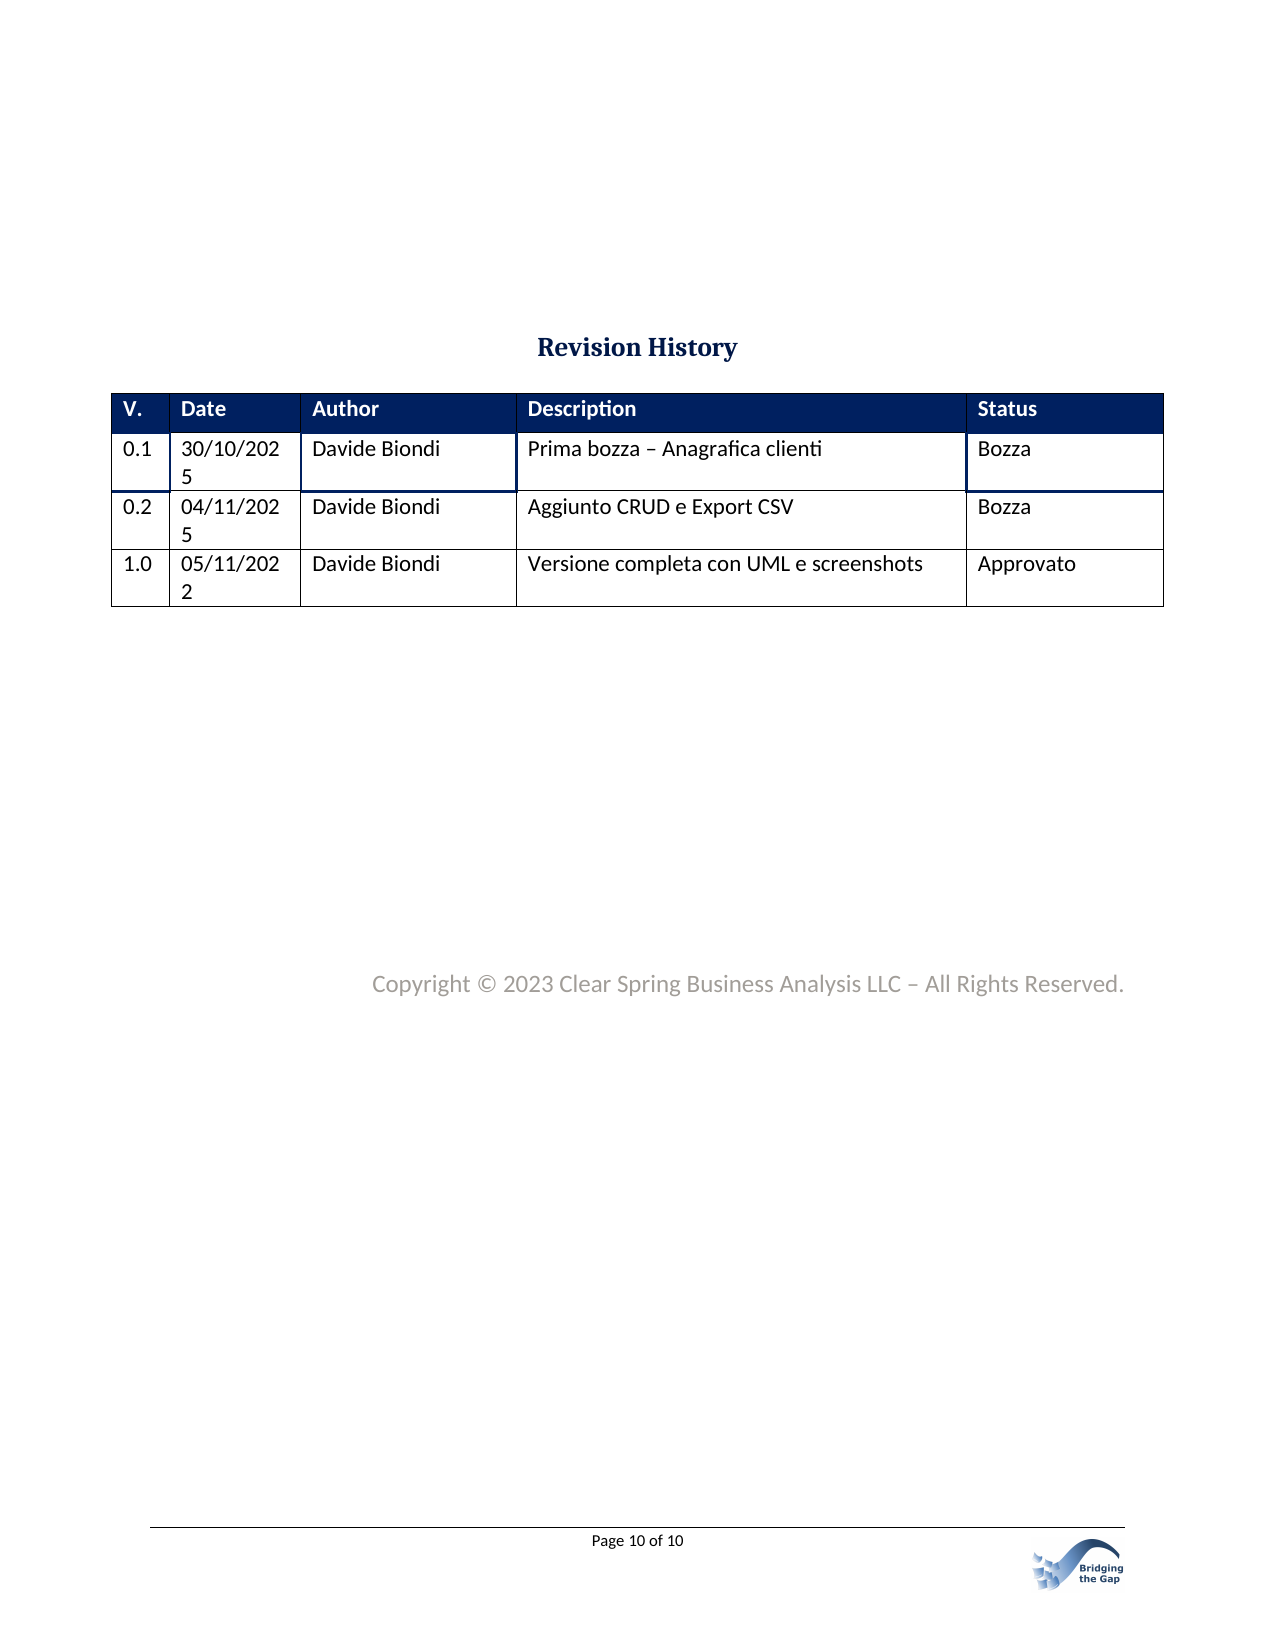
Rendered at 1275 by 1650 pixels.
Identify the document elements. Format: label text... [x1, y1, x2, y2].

table_cell Approvato [967, 550, 1163, 606]
table_cell Versione completa con UML e screenshots [517, 550, 966, 606]
table_cell 04/11/2025 [170, 491, 300, 548]
table_cell Bozza [967, 493, 1163, 548]
table_cell 0.1 [112, 434, 169, 490]
picture [1030, 1537, 1125, 1593]
table_cell Aggiunto CRUD e Export CSV [517, 491, 966, 548]
table_cell Prima bozza – Anagrafica clienti [518, 433, 965, 490]
subtitle Revision History [150, 332, 1125, 363]
table_cell 0.2 [112, 493, 169, 548]
table_cell 1.0 [112, 550, 169, 606]
text Copyright © 2023 Clear Spring Business Analysis LLC – All Rights Reserved. [187, 968, 1125, 999]
table_cell Bozza [968, 434, 1163, 490]
table_cell 05/11/2022 [170, 550, 300, 606]
table_header Author [301, 394, 516, 432]
table_header V. [112, 394, 169, 432]
table_header Date [170, 394, 300, 432]
table_cell Davide Biondi [301, 550, 516, 606]
table_cell Davide Biondi [302, 434, 515, 490]
table_cell 30/10/2025 [171, 433, 300, 490]
table_header Description [517, 394, 966, 432]
table_header Status [967, 394, 1163, 432]
table_cell Davide Biondi [301, 493, 516, 548]
